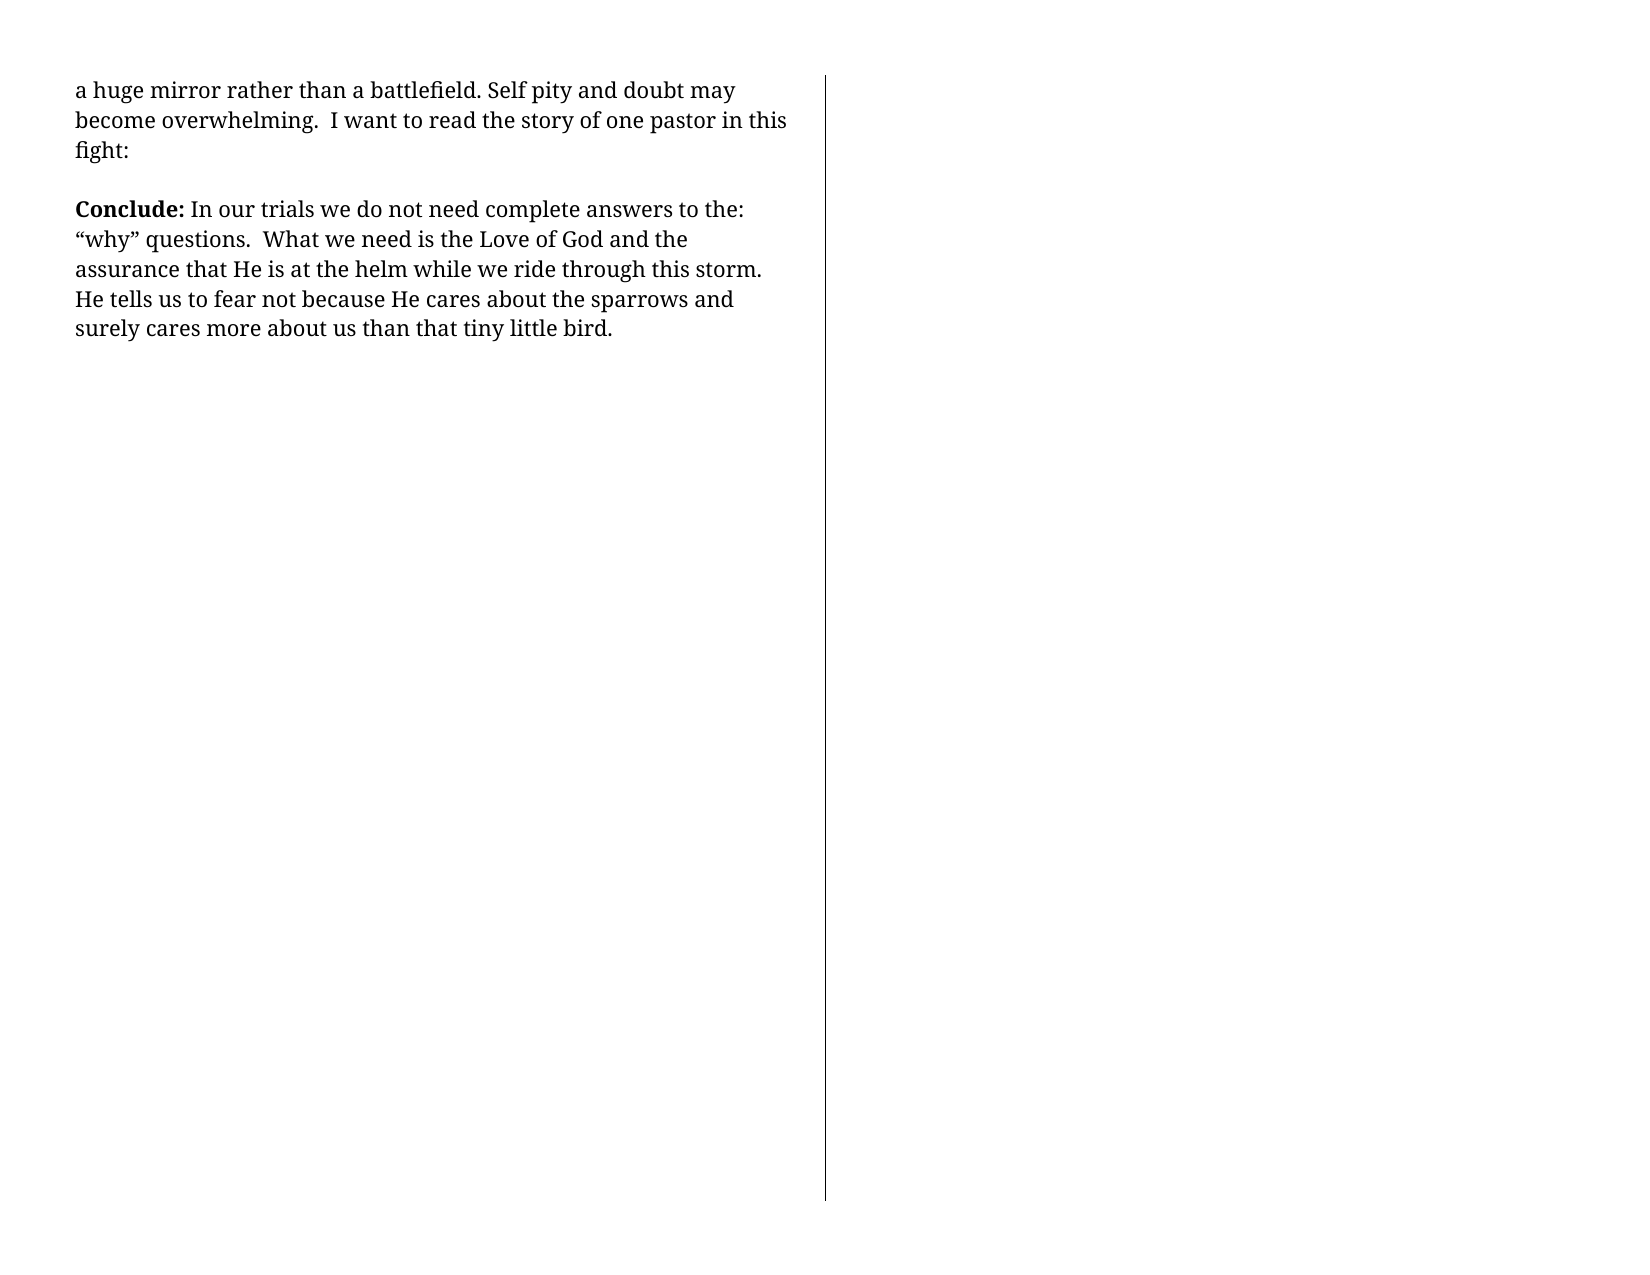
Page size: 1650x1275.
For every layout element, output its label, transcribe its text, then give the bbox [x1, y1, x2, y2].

text Conclude: In our trials we do not need complete answers to the: “why” questions. What we need is the Love of God and the assurance that He is at the helm while we ride through this storm. He tells us to fear not because He cares about the sparrows and surely cares more about us than that tiny little bird. [75, 194, 788, 343]
text a huge mirror rather than a battlefield. Self pity and doubt may become overwhelming. I want to read the story of one pastor in this fight: [75, 75, 788, 164]
